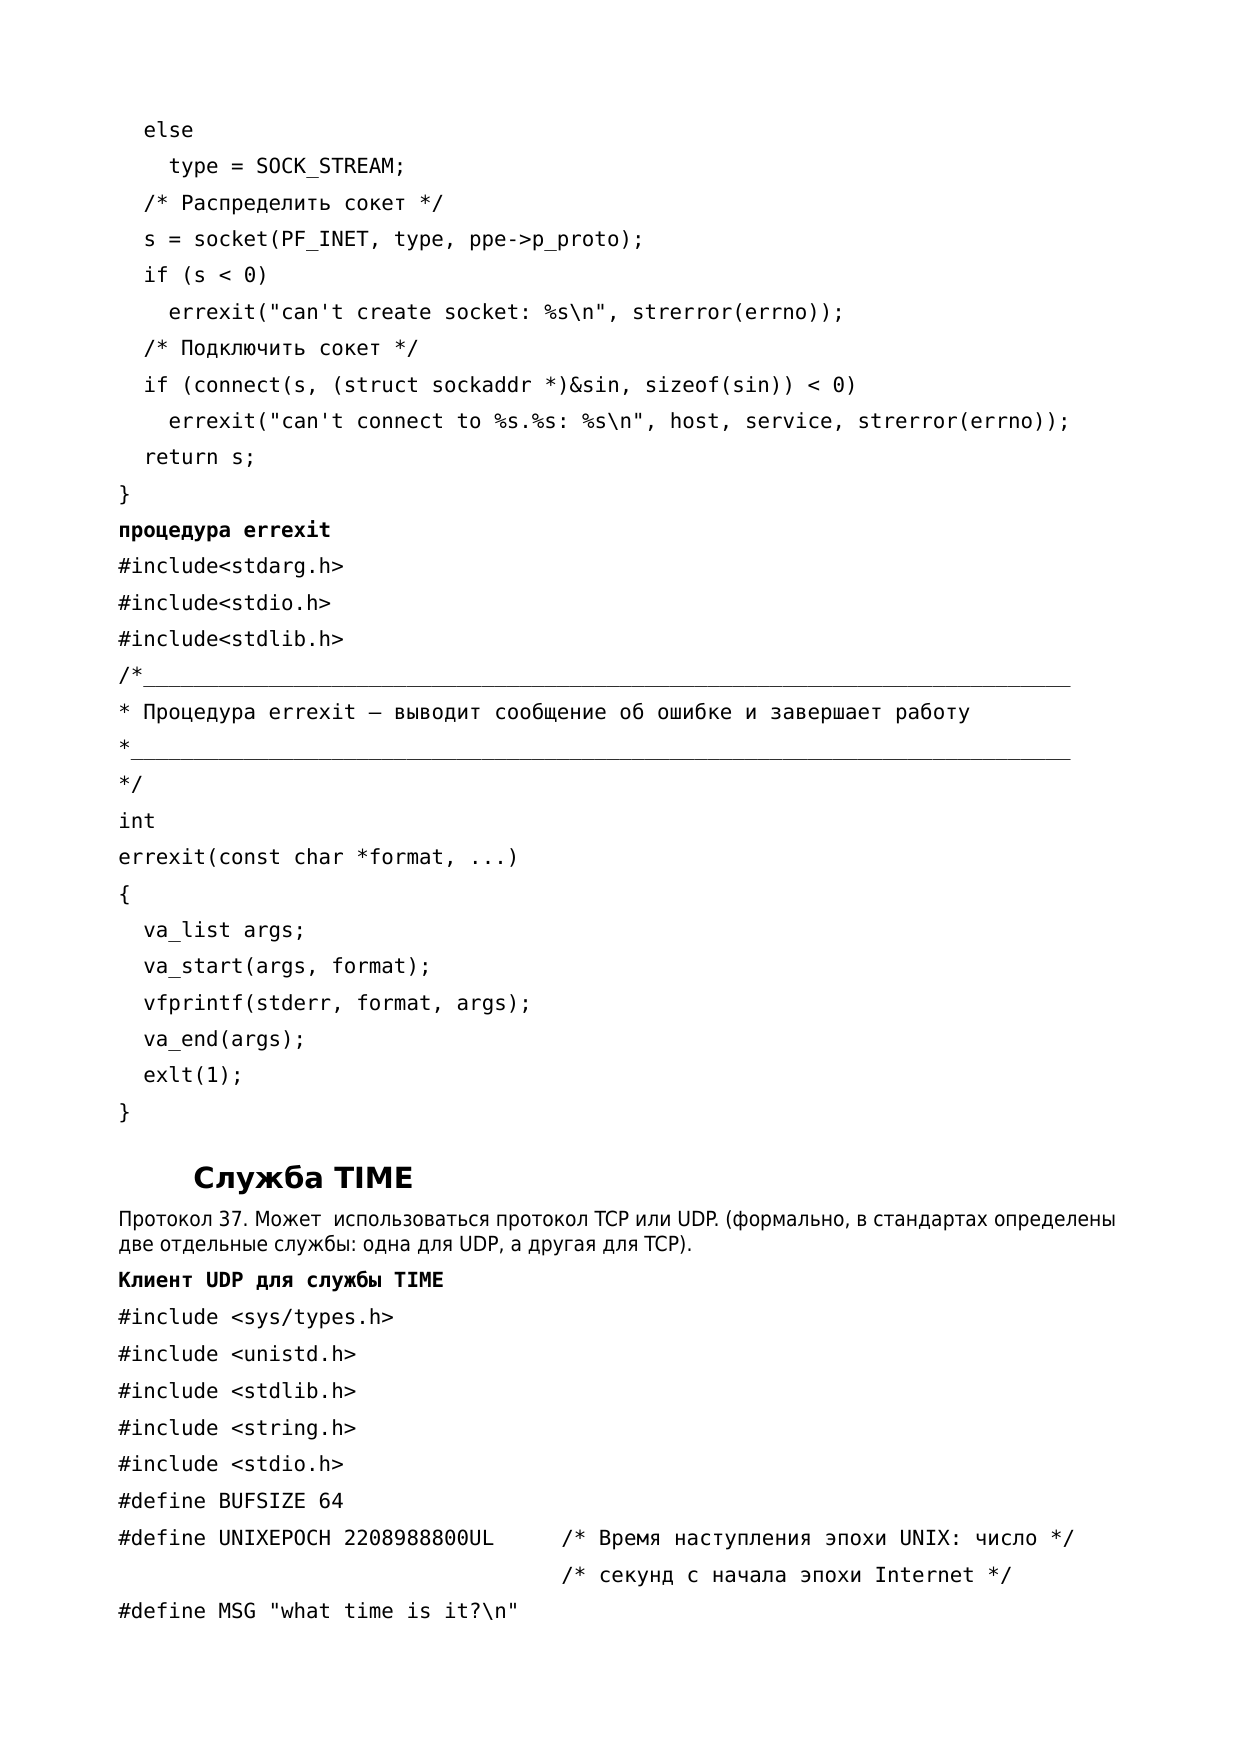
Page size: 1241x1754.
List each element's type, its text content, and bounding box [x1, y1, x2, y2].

text #include<stdlib.h> [118, 627, 1122, 651]
text Клиент UDP для службы TIME [118, 1268, 1122, 1293]
text #define UNIXEPOCH 2208988800UL /* Время наступления эпохи UNIX: число */ [118, 1526, 1122, 1550]
text #include<stdio.h> [118, 591, 1122, 615]
text va_list args; [118, 918, 1122, 942]
text */ [118, 772, 1122, 797]
text процедура errexit [118, 518, 1122, 542]
text va_start(args, format); [118, 954, 1122, 978]
text } [118, 1100, 1122, 1124]
text #include <sys/types.h> [118, 1305, 1122, 1329]
subtitle Служба TIME [193, 1161, 1122, 1195]
text #include <unistd.h> [118, 1342, 1122, 1366]
text vfprintf(stderr, format, args); [118, 991, 1122, 1015]
text va_end(args); [118, 1027, 1122, 1051]
text #define BUFSIZE 64 [118, 1489, 1122, 1513]
text #include <stdio.h> [118, 1452, 1122, 1477]
text { [118, 882, 1122, 906]
text #define MSG "what time is it?\n" [118, 1599, 1122, 1624]
text errexit(const char *format, ...) [118, 845, 1122, 869]
text int [118, 809, 1122, 833]
text * Процедура errexit — выводит сообщение об ошибке и завершает работу [118, 700, 1122, 724]
text *___________________________________________________________________________ [118, 736, 1122, 760]
text #include<stdarg.h> [118, 554, 1122, 579]
text /* секунд с начала эпохи Internet */ [118, 1563, 1122, 1587]
text /*__________________________________________________________________________ [118, 663, 1122, 688]
text #include <string.h> [118, 1416, 1122, 1440]
text else type = SOCK_STREAM; /* Распределить сокет */ s = socket(PF_INET, type, ppe->p_proto); if (s < 0) errexit("can't create socket: %s\n", strerror(errno)); /* Подключить сокет */ if (connect(s, (struct sockaddr *)&sin, sizeof(sin)) < 0) errexit("can't connect to %s.%s: %s\n", host, service, strerror(errno)); return s; } [118, 118, 1122, 506]
text #include <stdlib.h> [118, 1379, 1122, 1403]
text exlt(1); [118, 1063, 1122, 1088]
text Протокол 37. Может использоваться протокол TCP или UDP. (формально, в стандартах определены две отдельные службы: одна для UDP, а другая для TCP). [118, 1207, 1122, 1256]
